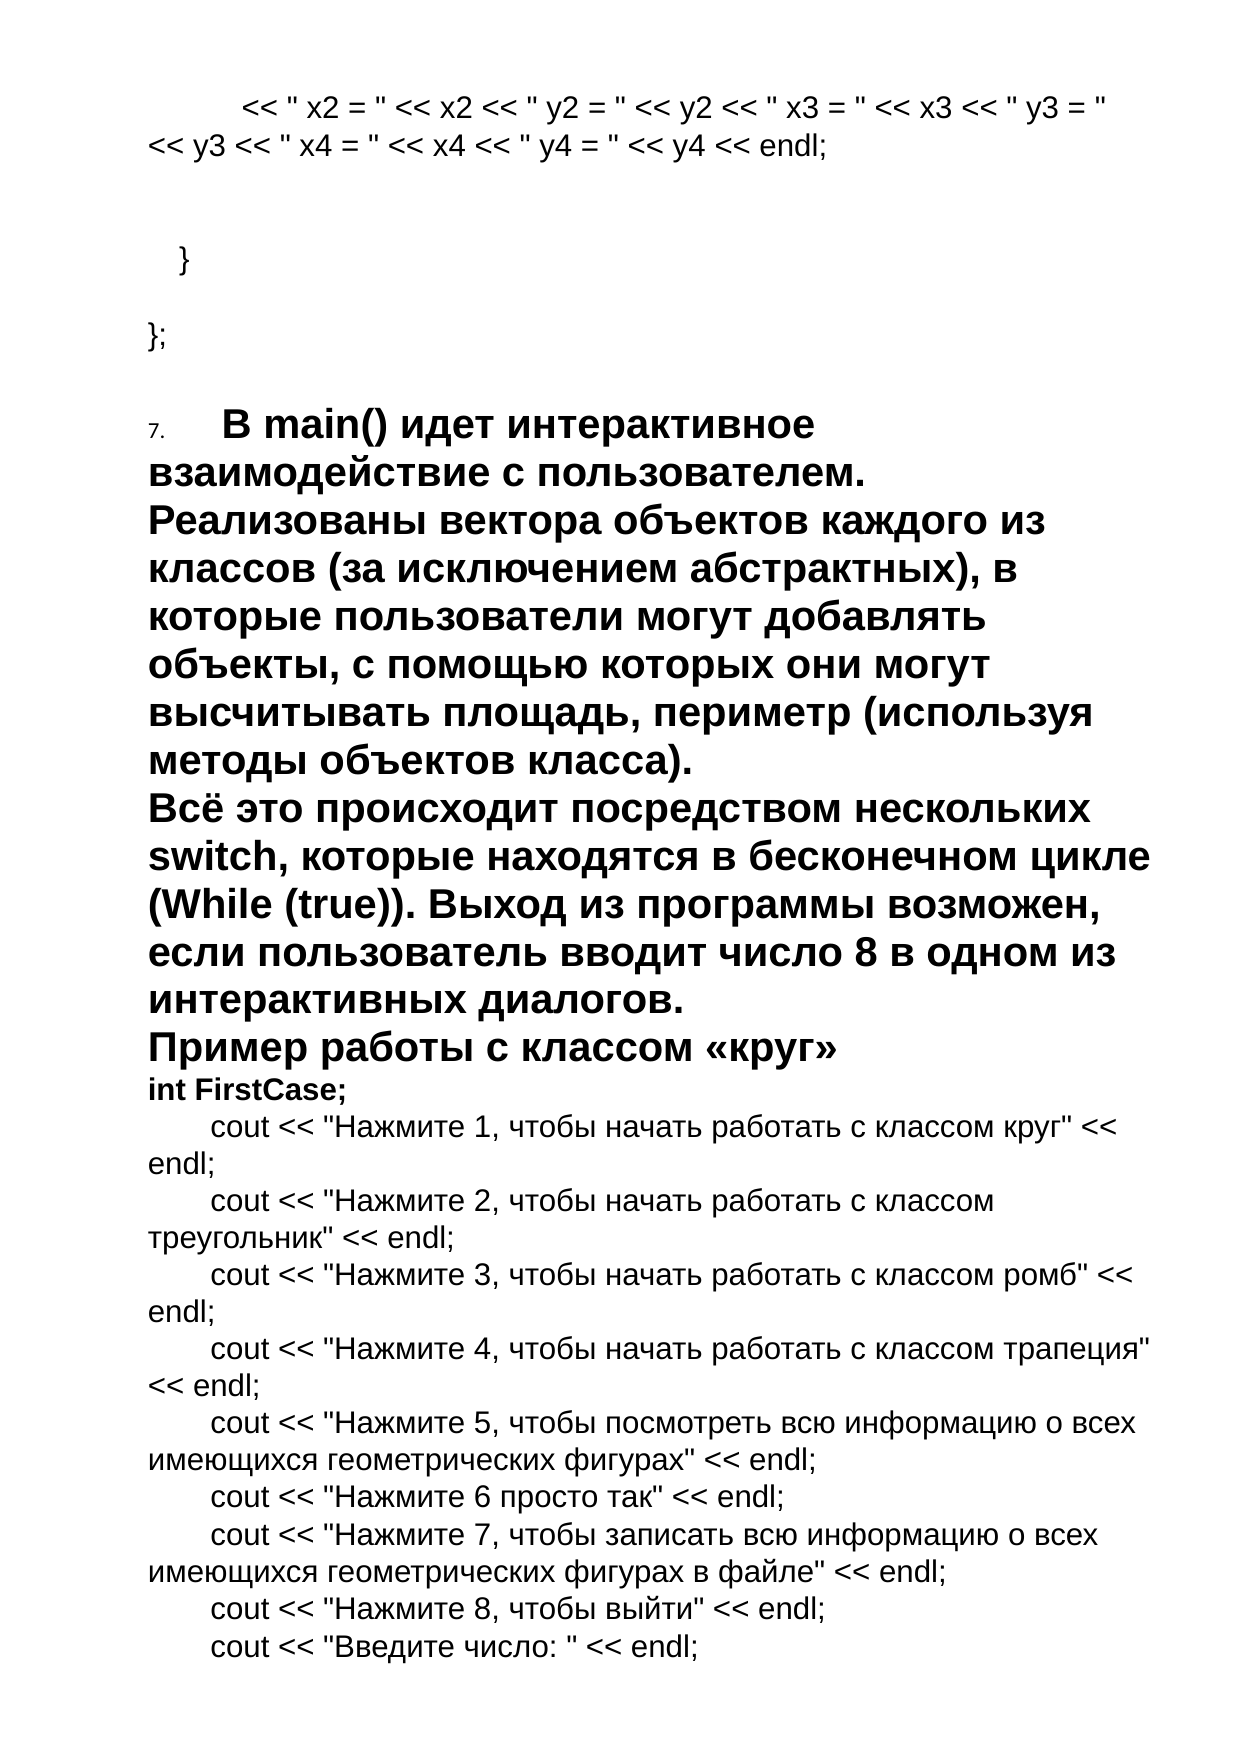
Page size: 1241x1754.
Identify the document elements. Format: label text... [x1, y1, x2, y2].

list В main() идет интерактивное взаимодействие с пользователем. Реализованы вектора объектов каждого из классов (за исключением абстрактных), в которые пользователи могут добавлять объекты, с помощью которых они могут высчитывать площадь, периметр (используя методы объектов класса). [148, 400, 1152, 783]
text cout << "Нажмите 6 просто так" << endl; [148, 1477, 1152, 1515]
text << " x2 = " << x2 << " y2 = " << y2 << " x3 = " << x3 << " y3 = " << y3 << " x4 = " << x4 << " y4 = " << y4 << endl; [148, 88, 1152, 163]
text cout << "Нажмите 7, чтобы записать всю информацию о всех имеющихся геометрических фигурах в файле" << endl; [148, 1515, 1152, 1589]
text cout << "Нажмите 8, чтобы выйти" << endl; [148, 1589, 1152, 1627]
text int FirstCase; [148, 1071, 1152, 1107]
text cout << "Введите число: " << endl; [148, 1627, 1152, 1665]
text Всё это происходит посредством нескольких switch, которые находятся в бесконечном цикле (While (true)). Выход из программы возможен, если пользователь вводит число 8 в одном из интерактивных диалогов. [148, 783, 1152, 1023]
text cout << "Нажмите 2, чтобы начать работать с классом треугольник" << endl; [148, 1181, 1152, 1255]
text Пример работы с классом «круг» [148, 1023, 1152, 1071]
text cout << "Нажмите 1, чтобы начать работать с классом круг" << endl; [148, 1107, 1152, 1181]
text cout << "Нажмите 4, чтобы начать работать с классом трапеция" << endl; [148, 1329, 1152, 1403]
text } [148, 239, 1152, 278]
text }; [148, 316, 1152, 352]
text cout << "Нажмите 5, чтобы посмотреть всю информацию о всех имеющихся геометрических фигурах" << endl; [148, 1403, 1152, 1477]
text cout << "Нажмите 3, чтобы начать работать с классом ромб" << endl; [148, 1255, 1152, 1329]
